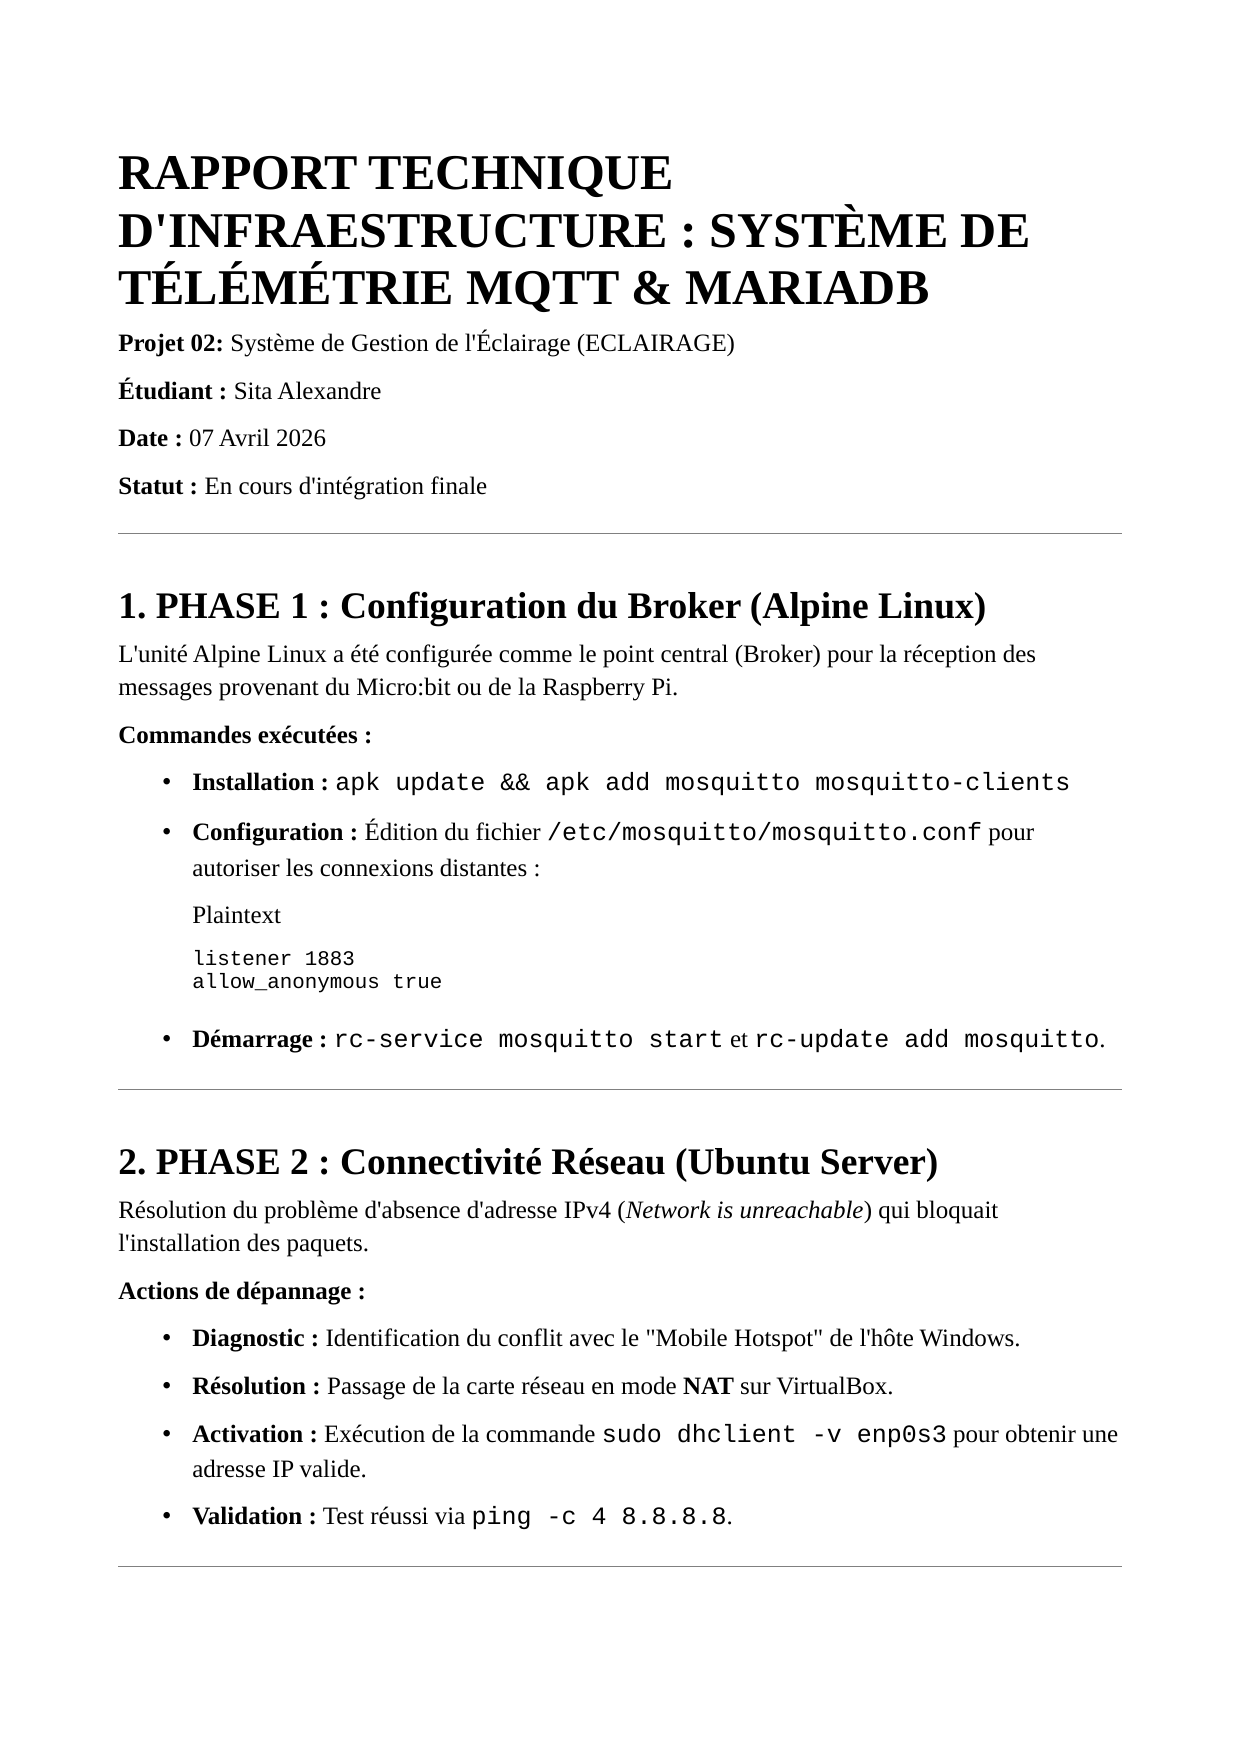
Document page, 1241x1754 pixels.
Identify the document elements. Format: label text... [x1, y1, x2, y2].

text Statut : En cours d'intégration finale [118, 471, 1122, 500]
text Projet 02: Système de Gestion de l'Éclairage (ECLAIRAGE) [118, 328, 1122, 357]
subtitle RAPPORT TECHNIQUE D'INFRAESTRUCTURE : SYSTÈME DE TÉLÉMÉTRIE MQTT & MARIADB [118, 143, 1122, 316]
text Actions de dépannage : [118, 1276, 1122, 1305]
text L'unité Alpine Linux a été configurée comme le point central (Broker) pour la réception des messages provenant du Micro:bit ou de la Raspberry Pi. [118, 639, 1122, 701]
list Installation : apk update && apk add mosquitto mosquitto-clients [162, 767, 1122, 798]
list Configuration : Édition du fichier /etc/mosquitto/mosquitto.conf pour autoriser les connexions distantes : [162, 817, 1122, 881]
subtitle 2. PHASE 2 : Connectivité Réseau (Ubuntu Server) [118, 1140, 1122, 1183]
text Commandes exécutées : [118, 720, 1122, 749]
text Date : 07 Avril 2026 [118, 423, 1122, 452]
list allow_anonymous true [162, 971, 1122, 995]
list Validation : Test réussi via ping -c 4 8.8.8.8. [162, 1501, 1122, 1532]
list Activation : Exécution de la commande sudo dhclient -v enp0s3 pour obtenir une adresse IP valide. [162, 1419, 1122, 1483]
list listener 1883 [162, 948, 1122, 971]
list Démarrage : rc-service mosquitto start et rc-update add mosquitto. [162, 1024, 1122, 1055]
text Résolution du problème d'absence d'adresse IPv4 (Network is unreachable) qui bloquait l'installation des paquets. [118, 1195, 1122, 1257]
list Plaintext [162, 900, 1122, 929]
list Diagnostic : Identification du conflit avec le "Mobile Hotspot" de l'hôte Windows. [162, 1323, 1122, 1352]
list Résolution : Passage de la carte réseau en mode NAT sur VirtualBox. [162, 1371, 1122, 1400]
subtitle 1. PHASE 1 : Configuration du Broker (Alpine Linux) [118, 584, 1122, 627]
text Étudiant : Sita Alexandre [118, 376, 1122, 404]
